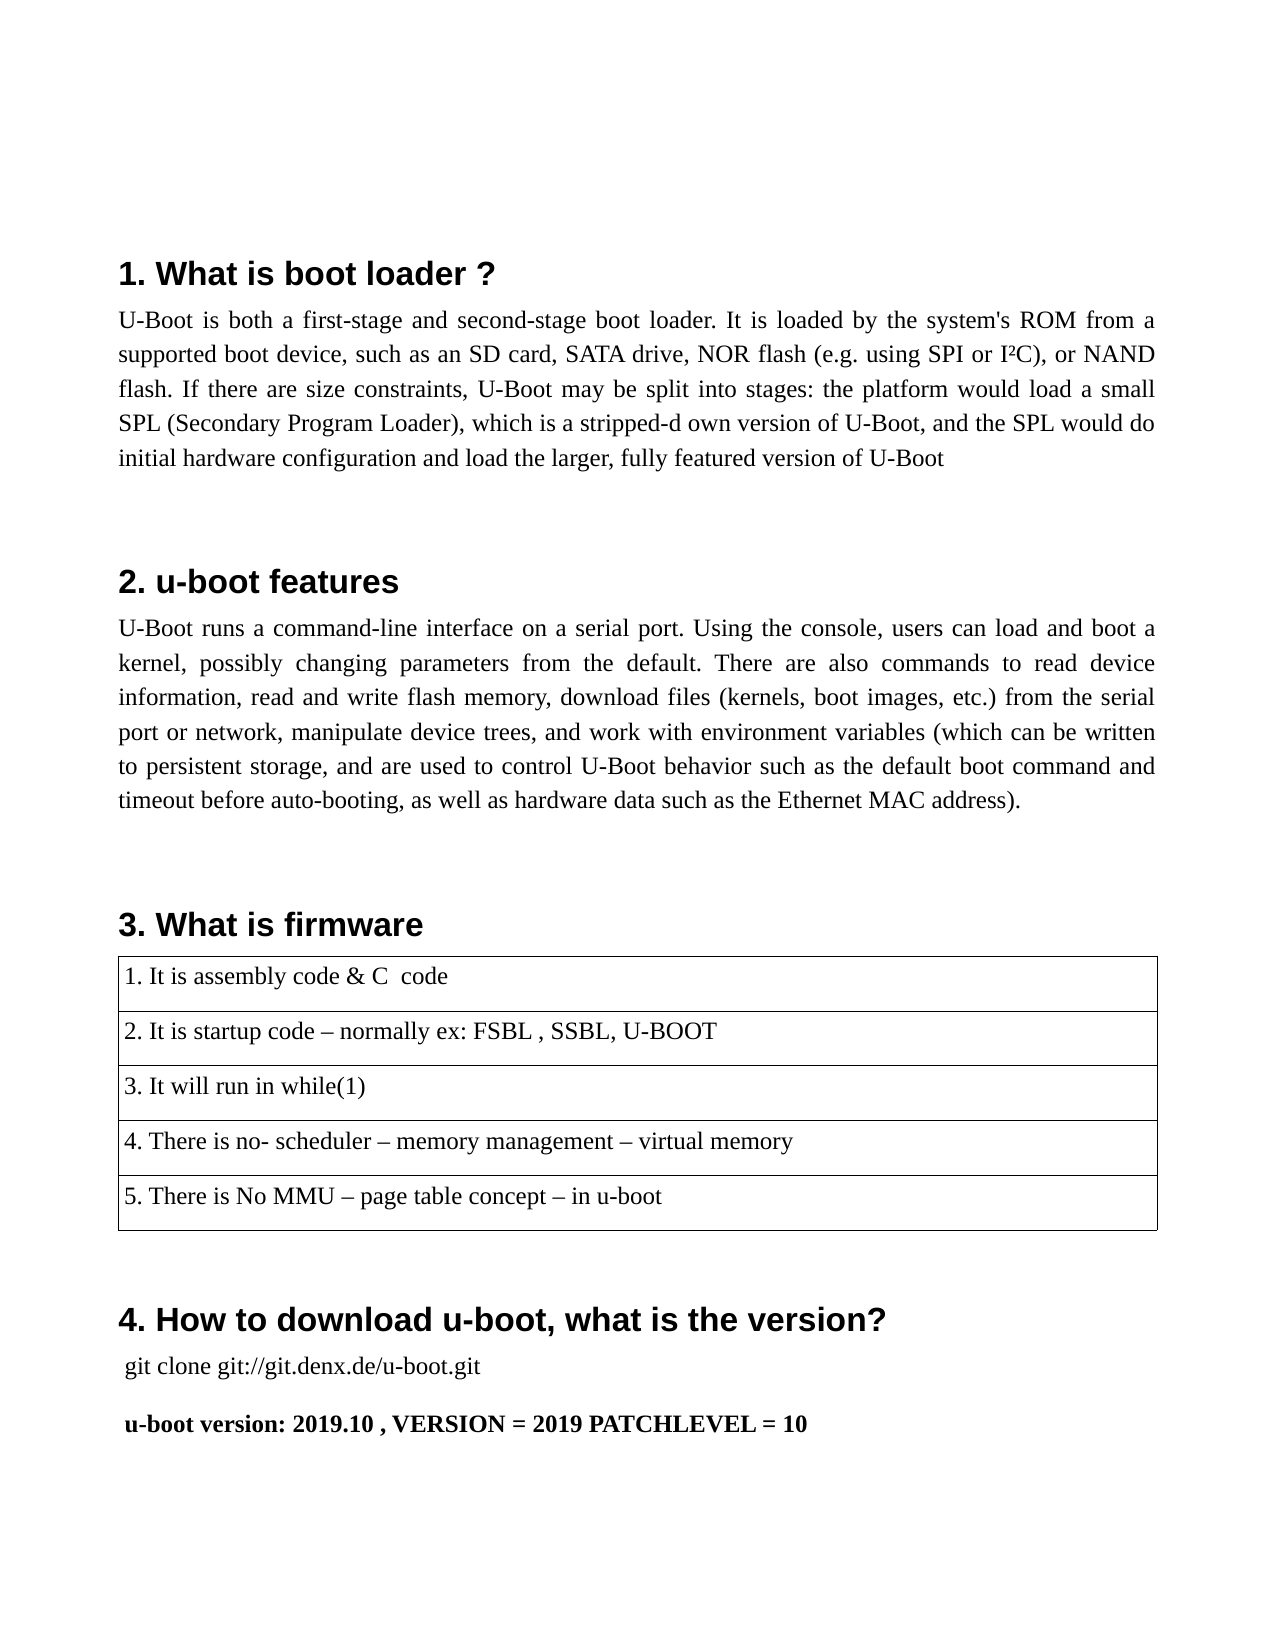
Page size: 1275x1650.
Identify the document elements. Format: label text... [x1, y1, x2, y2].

table_cell 2. It is startup code – normally ex: FSBL , SSBL, U-BOOT [119, 1012, 1157, 1065]
subtitle 2. u-boot features [118, 562, 1157, 601]
text U-Boot is both a first-stage and second-stage boot loader. It is loaded by the system's ROM from a supported boot device, such as an SD card, SATA drive, NOR flash (e.g. using SPI or I²C), or NAND flash. If there are size constraints, U-Boot may be split into stages: the platform would load a small SPL (Secondary Program Loader), which is a stripped-d own version of U-Boot, and the SPL would do initial hardware configuration and load the larger, fully featured version of U-Boot [118, 305, 1157, 472]
table_cell 4. There is no- scheduler – memory management – virtual memory [119, 1121, 1157, 1175]
text u-boot version: 2019.10 , VERSION = 2019 PATCHLEVEL = 10 [118, 1409, 1157, 1437]
table_header 1. It is assembly code & C code [119, 957, 1157, 1011]
text U-Boot runs a command-line interface on a serial port. Using the console, users can load and boot a kernel, possibly changing parameters from the default. There are also commands to read device information, read and write flash memory, download files (kernels, boot images, etc.) from the serial port or network, manipulate device trees, and work with environment variables (which can be written to persistent storage, and are used to control U-Boot behavior such as the default boot command and timeout before auto-booting, as well as hardware data such as the Ethernet MAC address). [118, 613, 1157, 814]
subtitle 1. What is boot loader ? [118, 254, 1157, 293]
subtitle 4. How to download u-boot, what is the version? [118, 1300, 1157, 1339]
text git clone git://git.denx.de/u-boot.git [118, 1351, 1157, 1380]
table_cell 3. It will run in while(1) [119, 1066, 1157, 1120]
table_cell 5. There is No MMU – page table concept – in u-boot [119, 1176, 1157, 1230]
subtitle 3. What is firmware [118, 904, 1157, 943]
